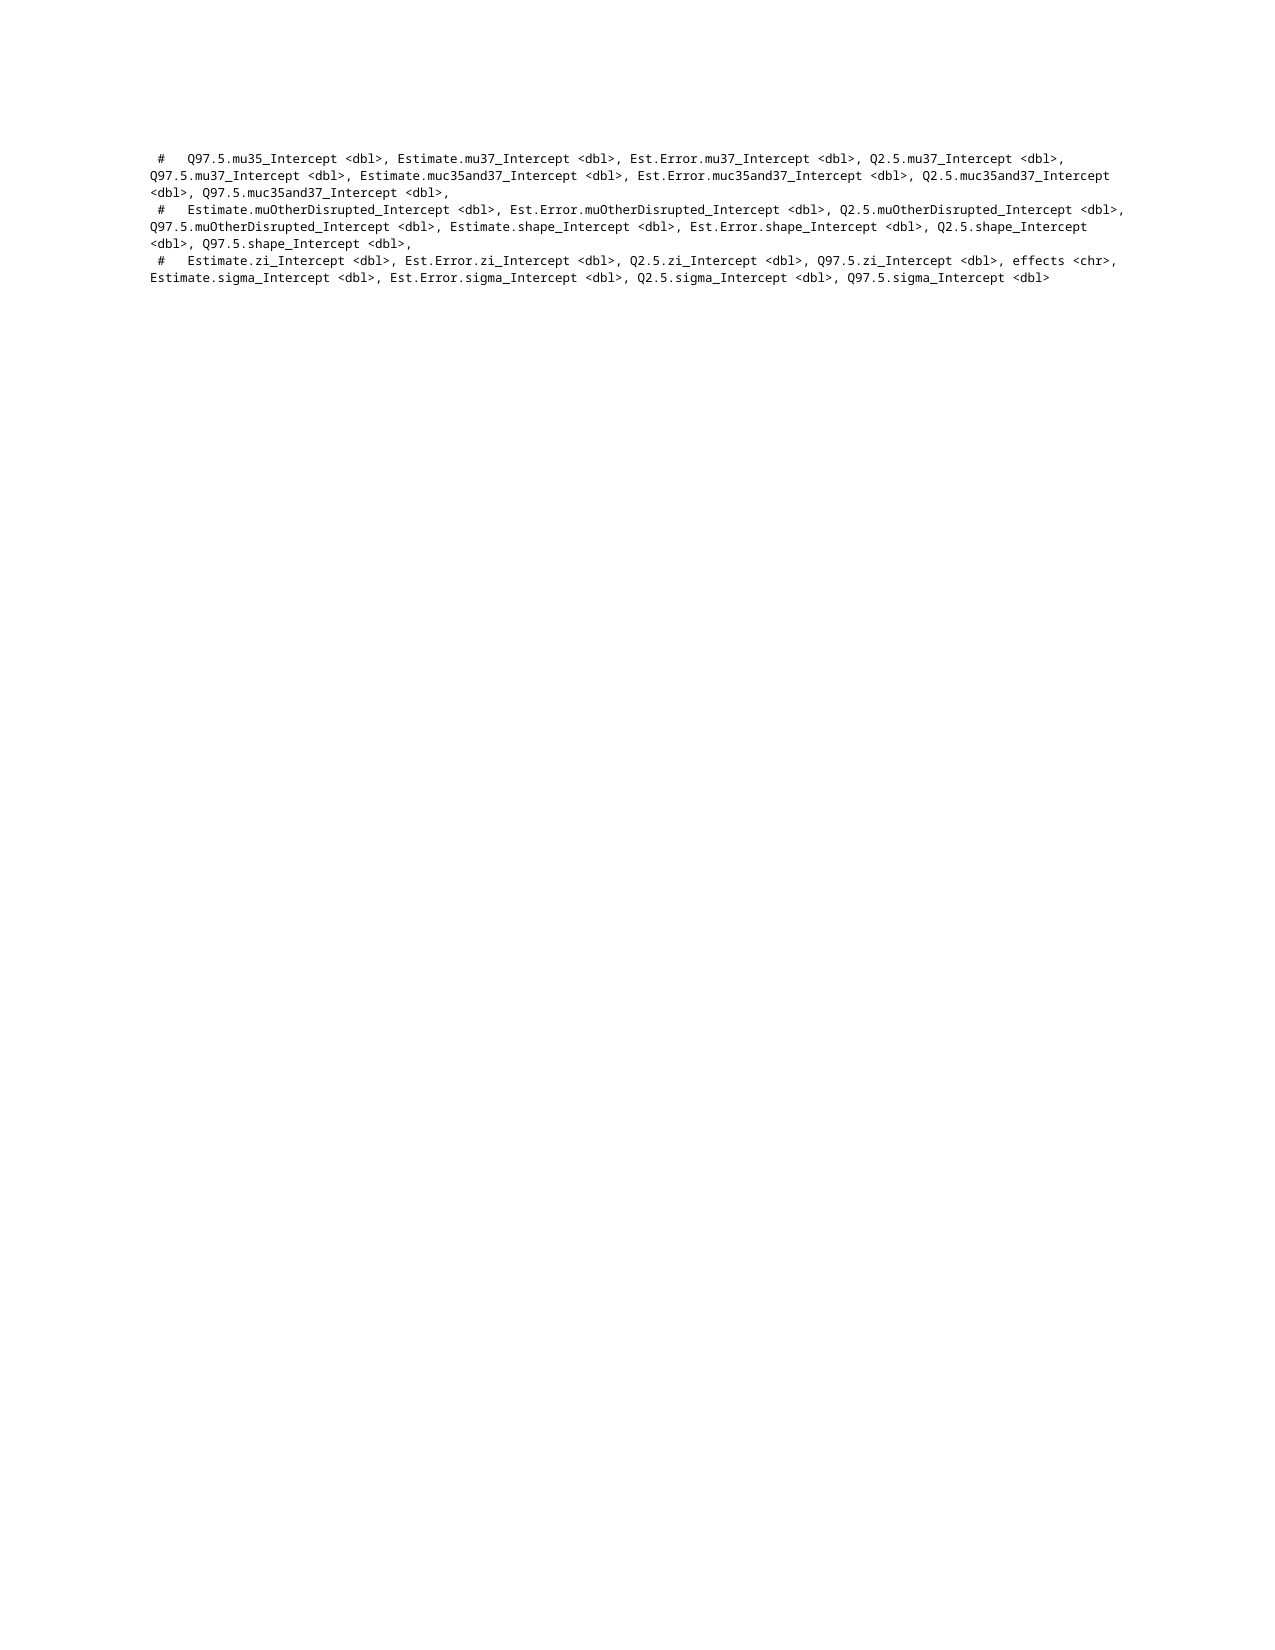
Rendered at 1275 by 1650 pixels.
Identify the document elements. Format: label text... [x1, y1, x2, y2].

text # Q97.5.mu35_Intercept <dbl>, Estimate.mu37_Intercept <dbl>, Est.Error.mu37_Intercept <dbl>, Q2.5.mu37_Intercept <dbl>, Q97.5.mu37_Intercept <dbl>, Estimate.muc35and37_Intercept <dbl>, Est.Error.muc35and37_Intercept <dbl>, Q2.5.muc35and37_Intercept <dbl>, Q97.5.muc35and37_Intercept <dbl>, # Estimate.muOtherDisrupted_Intercept <dbl>, Est.Error.muOtherDisrupted_Intercept <dbl>, Q2.5.muOtherDisrupted_Intercept <dbl>, Q97.5.muOtherDisrupted_Intercept <dbl>, Estimate.shape_Intercept <dbl>, Est.Error.shape_Intercept <dbl>, Q2.5.shape_Intercept <dbl>, Q97.5.shape_Intercept <dbl>, # Estimate.zi_Intercept <dbl>, Est.Error.zi_Intercept <dbl>, Q2.5.zi_Intercept <dbl>, Q97.5.zi_Intercept <dbl>, effects <chr>, Estimate.sigma_Intercept <dbl>, Est.Error.sigma_Intercept <dbl>, Q2.5.sigma_Intercept <dbl>, Q97.5.sigma_Intercept <dbl> [150, 150, 1125, 287]
